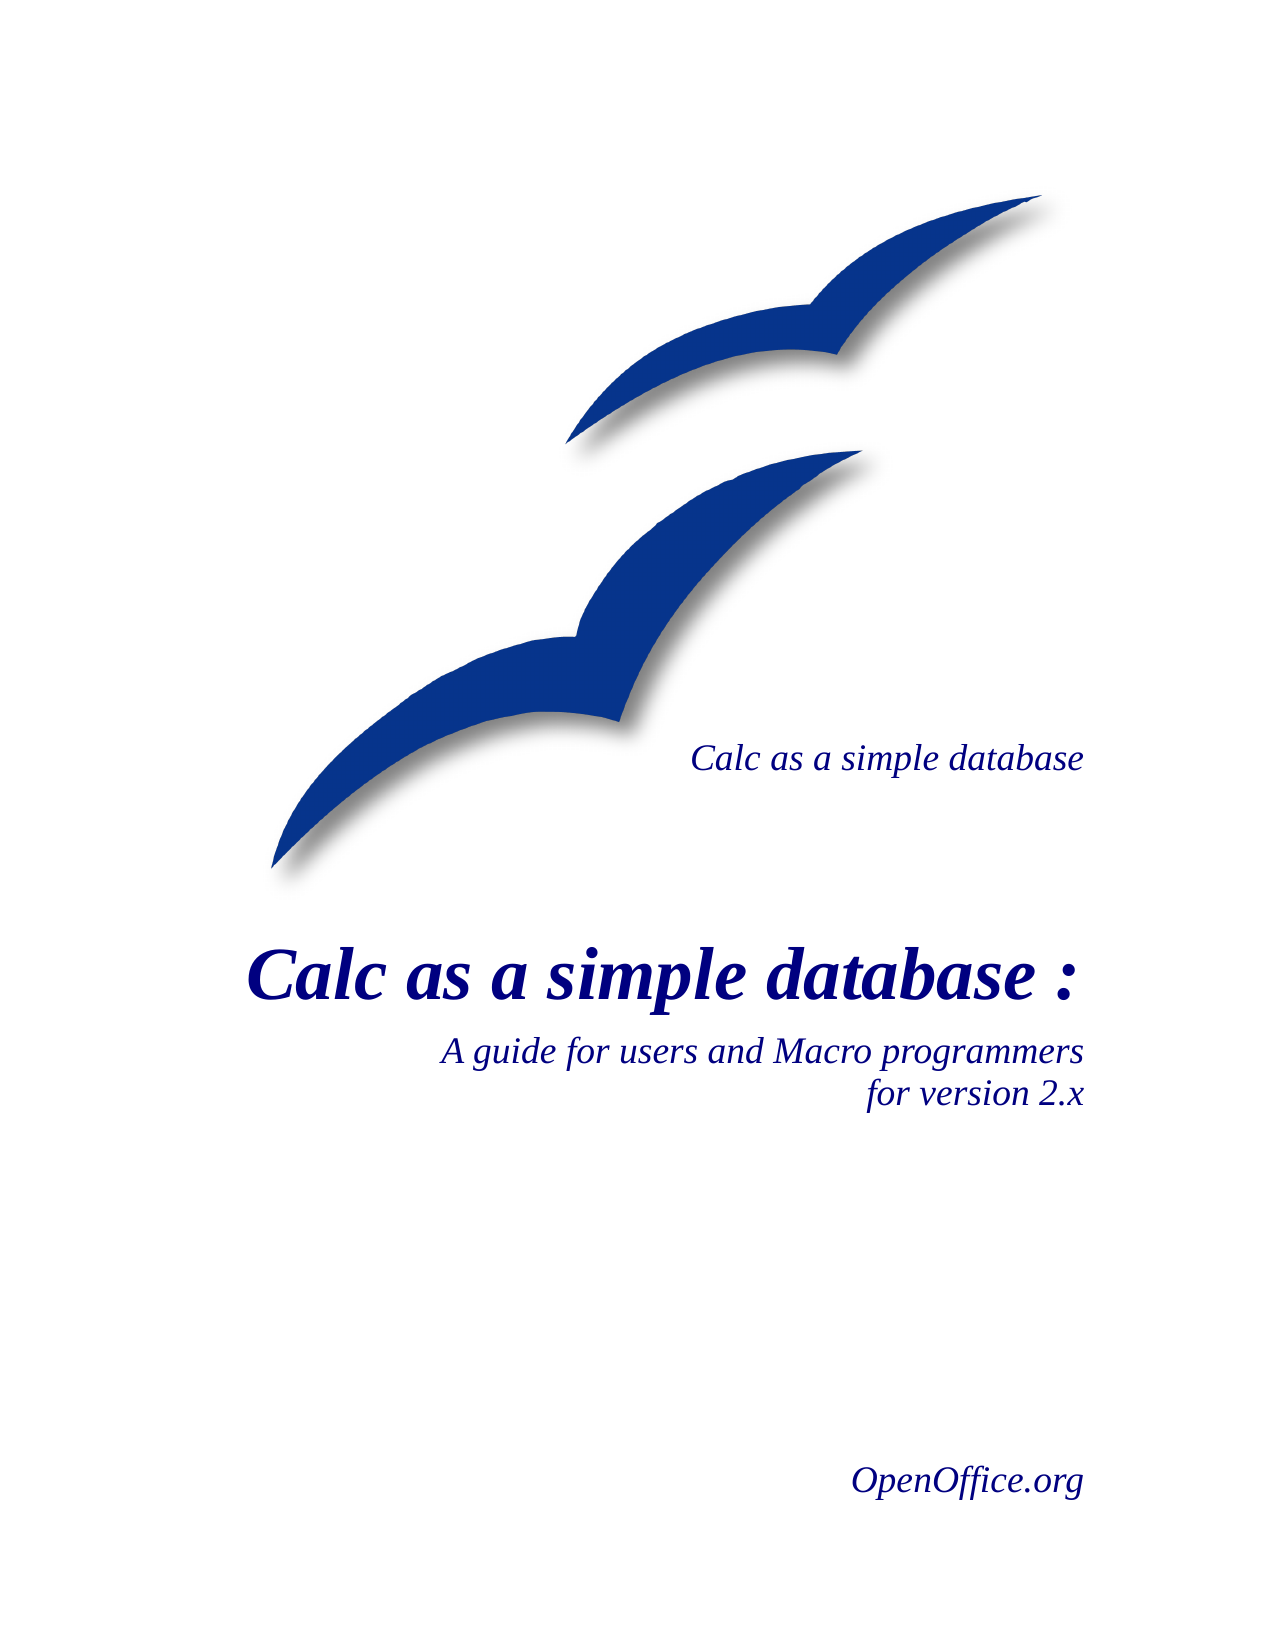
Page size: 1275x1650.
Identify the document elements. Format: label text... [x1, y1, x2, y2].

subtitle A guide for users and Macro programmers [187, 1030, 1087, 1072]
picture [256, 180, 1084, 910]
subtitle for version 2.x [187, 1072, 1087, 1113]
subtitle Calc as a simple database : [187, 808, 1087, 1015]
text Calc as a simple database [187, 737, 256, 778]
